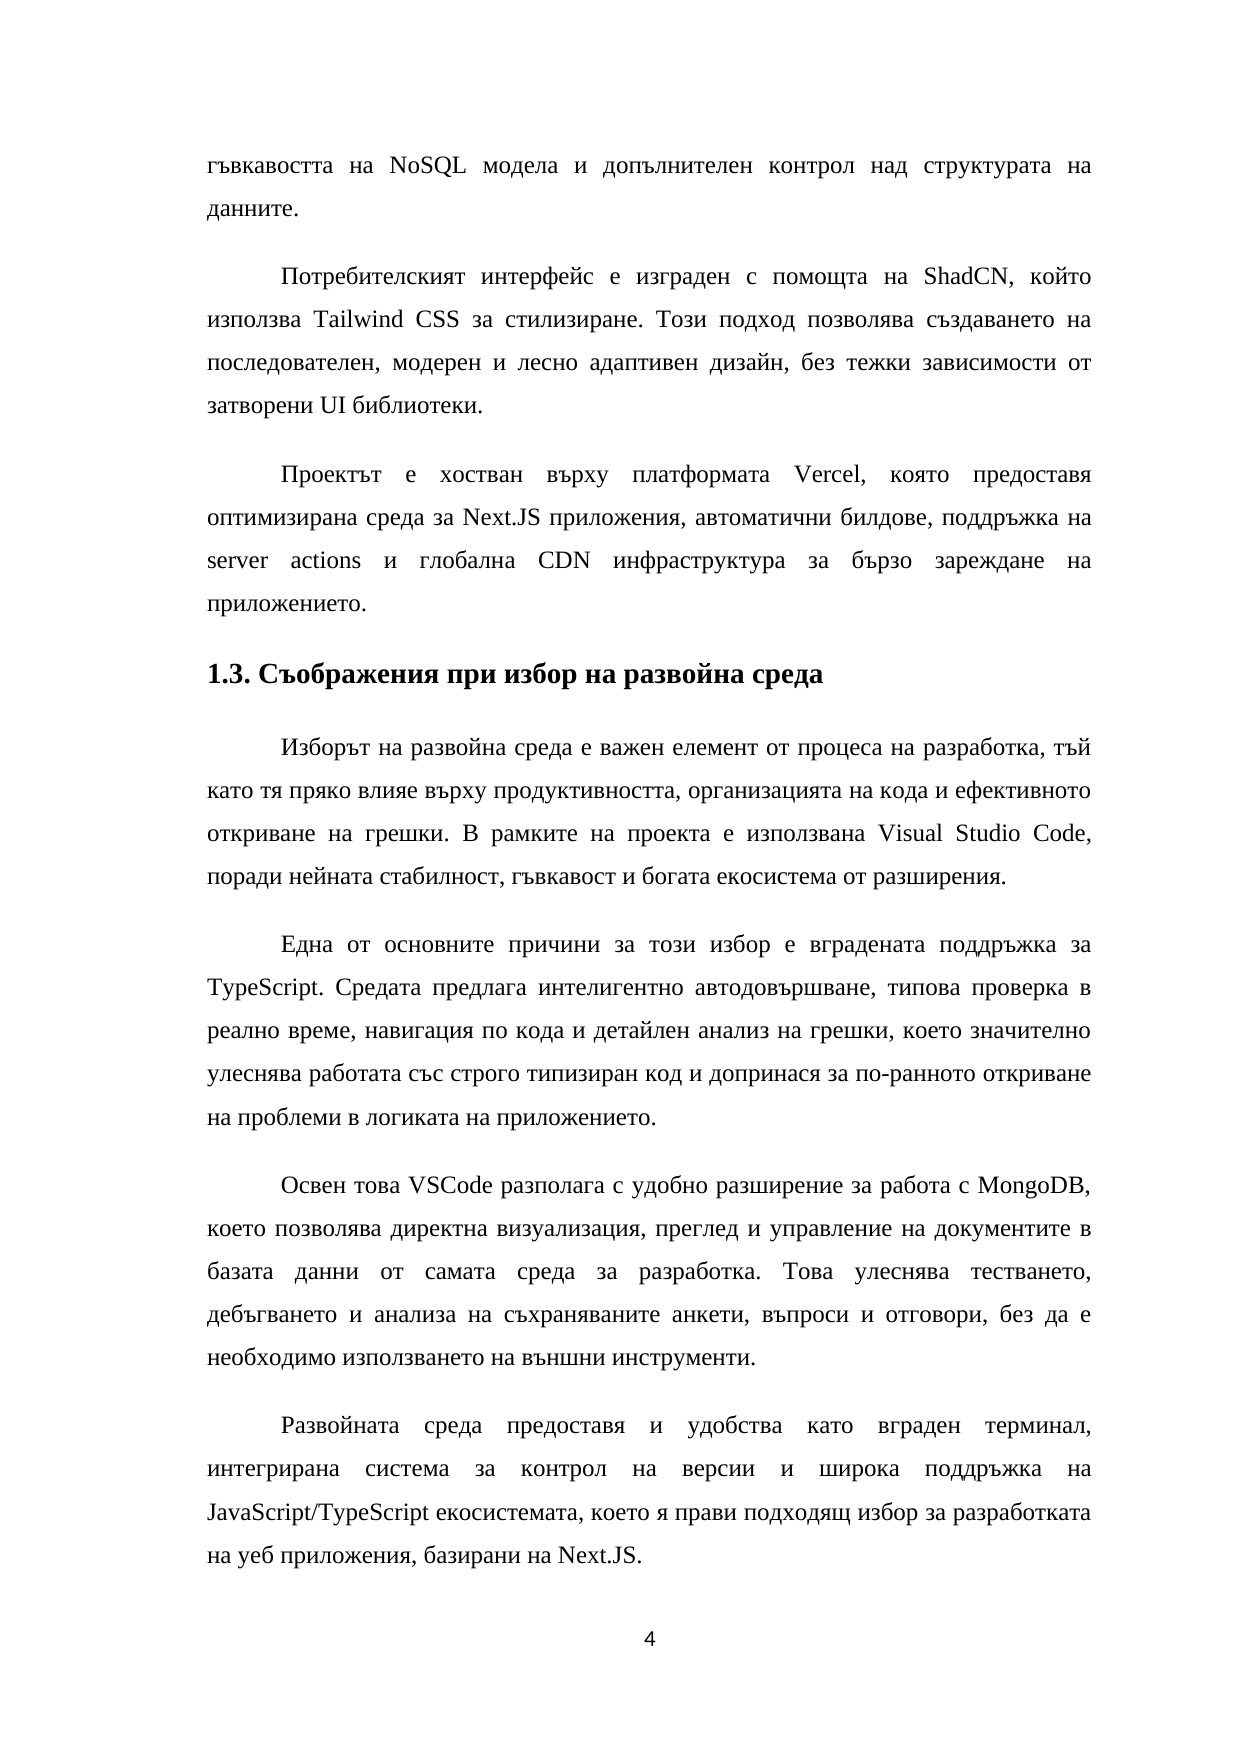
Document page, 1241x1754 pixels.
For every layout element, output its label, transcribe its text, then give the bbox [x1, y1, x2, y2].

text Потребителският интерфейс е изграден с помощта на ShadCN, който използва Tailwind CSS за стилизиране. Този подход позволява създаването на последователен, модерен и лесно адаптивен дизайн, без тежки зависимости от затворени UI библиотеки. [207, 261, 1092, 419]
text Развойната среда предоставя и удобства като вграден терминал, интегрирана система за контрол на версии и широка поддръжка на JavaScript/TypeScript екосистемата, което я прави подходящ избор за разработката на уеб приложения, базирани на Next.JS. [207, 1410, 1092, 1568]
subtitle 1.3. Съображения при избор на развойна среда [207, 656, 1092, 690]
text Освен това VSCode разполага с удобно разширение за работа с MongoDB, което позволява директна визуализация, преглед и управление на документите в базата данни от самата среда за разработка. Това улеснява тестването, дебъгването и анализа на съхраняваните анкети, въпроси и отговори, без да е необходимо използването на външни инструменти. [207, 1170, 1092, 1371]
text Една от основните причини за този избор е вградената поддръжка за TypeScript. Средата предлага интелигентно автодовършване, типова проверка в реално време, навигация по кода и детайлен анализ на грешки, което значително улеснява работата със строго типизиран код и допринася за по-ранното откриване на проблеми в логиката на приложението. [207, 929, 1092, 1130]
text гъвкавостта на NoSQL моделa и допълнителен контрол над структурата на данните. [207, 150, 1092, 222]
text Изборът на развойна среда е важен елемент от процеса на разработка, тъй като тя пряко влияе върху продуктивността, организацията на кода и ефективното откриване на грешки. В рамките на проекта е използвана Visual Studio Code, поради нейната стабилност, гъвкавост и богата екосистема от разширения. [207, 732, 1092, 890]
text Проектът е хостван върху платформата Vercel, която предоставя оптимизирана среда за Next.JS приложения, автоматични билдове, поддръжка на server actions и глобална CDN инфраструктура за бързо зареждане на приложението. [207, 459, 1092, 617]
